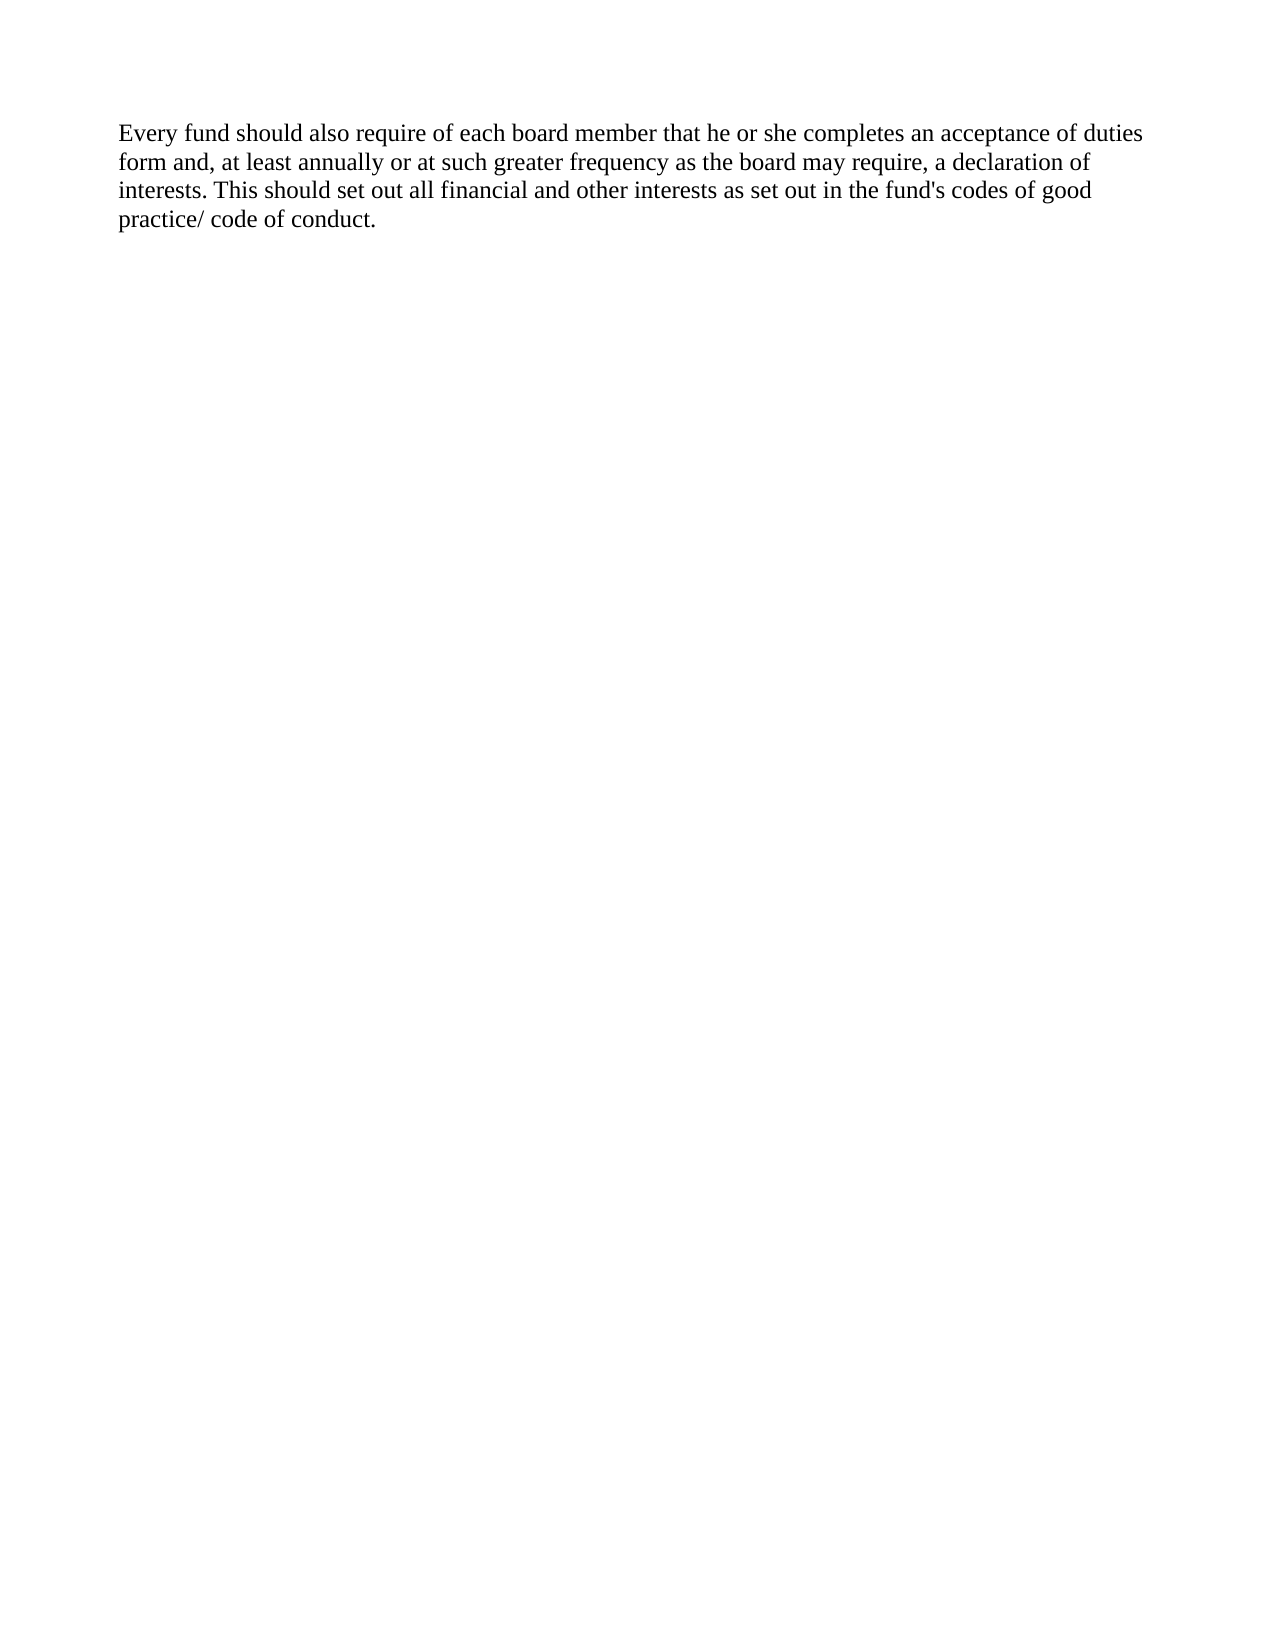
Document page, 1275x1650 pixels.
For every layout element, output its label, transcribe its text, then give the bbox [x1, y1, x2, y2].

text Every fund should also require of each board member that he or she completes an acceptance of duties form and, at least annually or at such greater frequency as the board may require, a declaration of interests. This should set out all financial and other interests as set out in the fund's codes of good practice/ code of conduct. [118, 118, 1157, 233]
